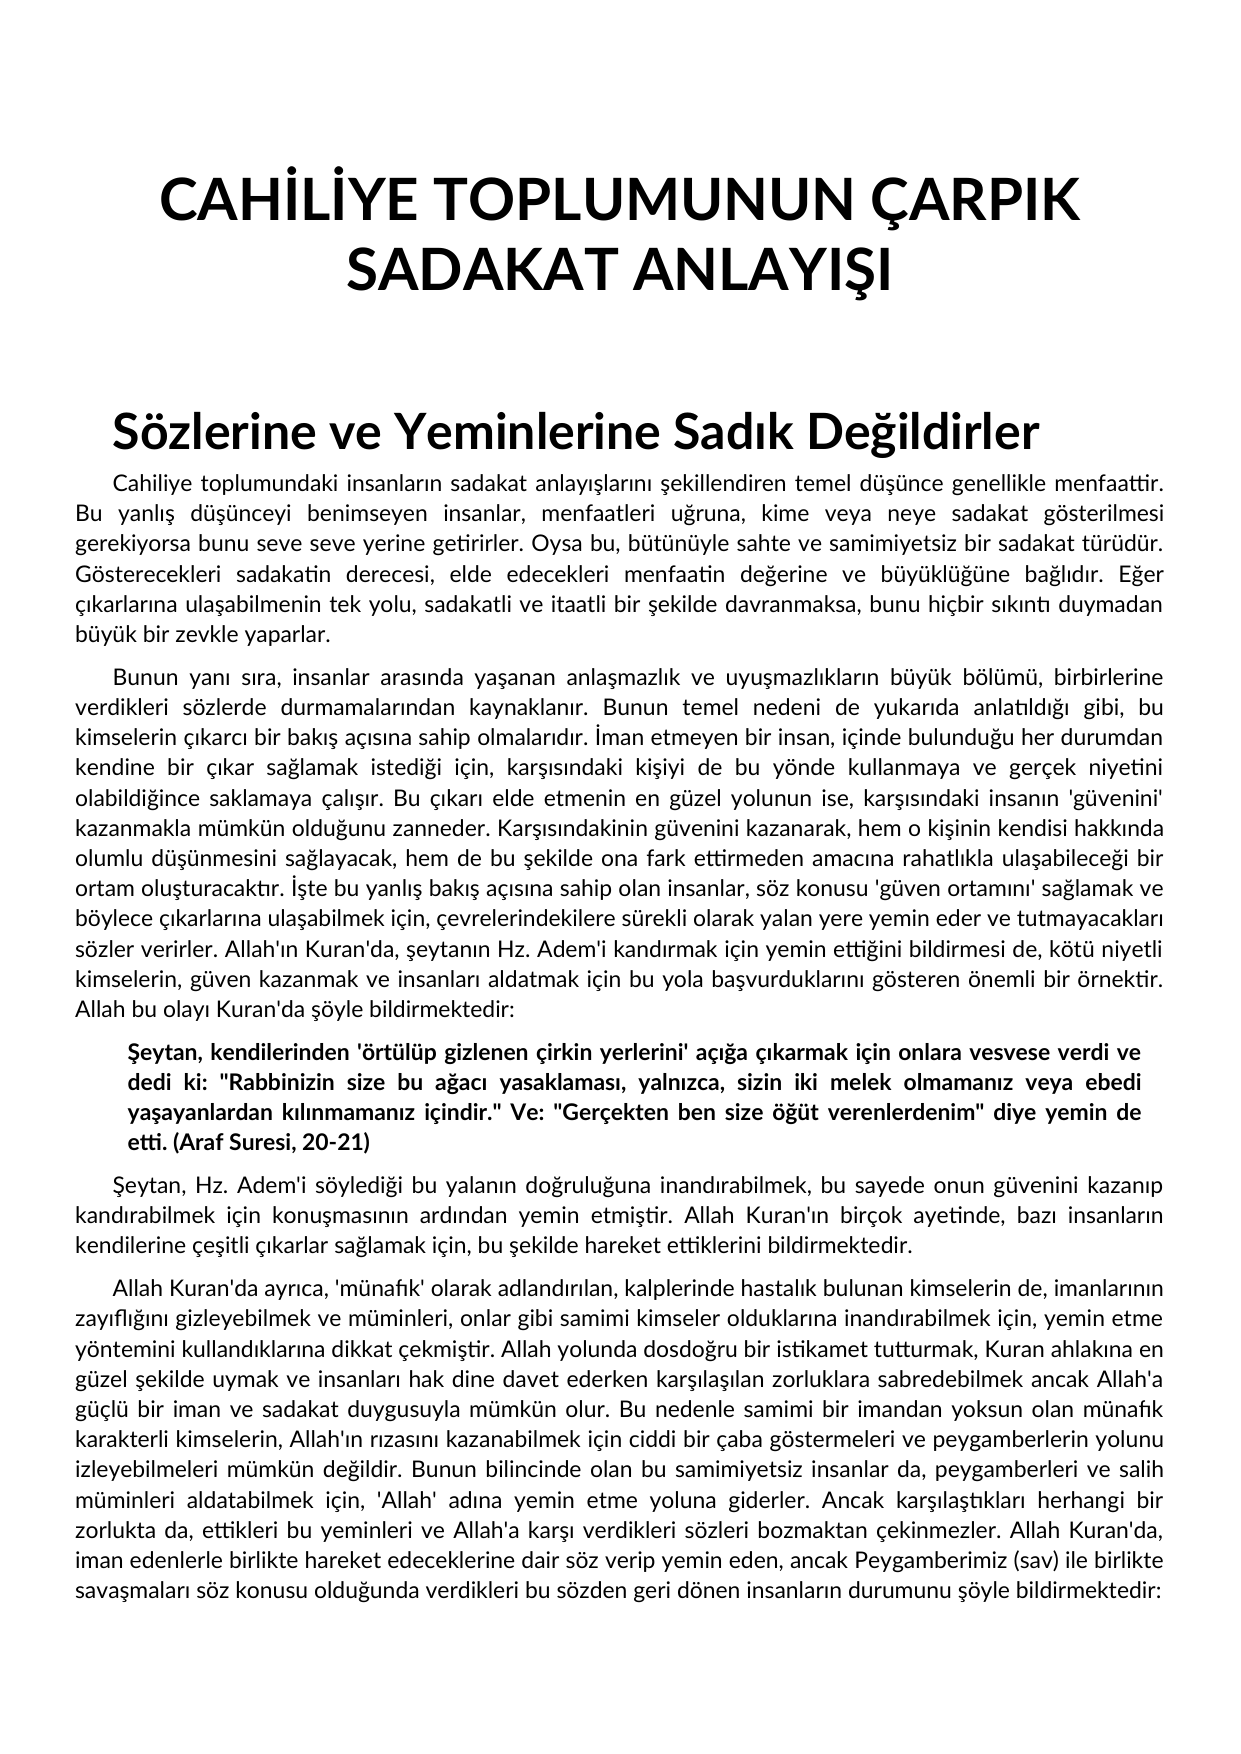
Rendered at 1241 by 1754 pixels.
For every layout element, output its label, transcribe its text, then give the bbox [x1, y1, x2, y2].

text Şeytan, kendilerinden 'örtülüp gizlenen çirkin yerlerini' açığa çıkarmak için onlara vesvese verdi ve dedi ki: "Rabbinizin size bu ağacı yasaklaması, yalnızca, sizin iki melek olmamanız veya ebedi yaşayanlardan kılınmamanız içindir." Ve: "Gerçekten ben size öğüt verenlerdenim" diye yemin de etti. (Araf Suresi, 20-21) [127, 1037, 1143, 1156]
subtitle Sözlerine ve Yeminlerine Sadık Değildirler [112, 400, 1165, 460]
text Şeytan, Hz. Adem'i söylediği bu yalanın doğruluğuna inandırabilmek, bu sayede onun güvenini kazanıp kandırabilmek için konuşmasının ardından yemin etmiştir. Allah Kuran'ın birçok ayetinde, bazı insanların kendilerine çeşitli çıkarlar sağlamak için, bu şekilde hareket ettiklerini bildirmektedir. [75, 1171, 1165, 1259]
text Cahiliye toplumundaki insanların sadakat anlayışlarını şekillendiren temel düşünce genellikle menfaattir. Bu yanlış düşünceyi benimseyen insanlar, menfaatleri uğruna, kime veya neye sadakat gösterilmesi gerekiyorsa bunu seve seve yerine getirirler. Oysa bu, bütünüyle sahte ve samimiyetsiz bir sadakat türüdür. Gösterecekleri sadakatin derecesi, elde edecekleri menfaatin değerine ve büyüklüğüne bağlıdır. Eğer çıkarlarına ulaşabilmenin tek yolu, sadakatli ve itaatli bir şekilde davranmaksa, bunu hiçbir sıkıntı duymadan büyük bir zevkle yaparlar. [75, 469, 1165, 647]
subtitle CAHİLİYE TOPLUMUNUN ÇARPIK SADAKAT ANLAYIŞI [75, 162, 1165, 302]
text Allah Kuran'da ayrıca, 'münafık' olarak adlandırılan, kalplerinde hastalık bulunan kimselerin de, imanlarının zayıflığını gizleyebilmek ve müminleri, onlar gibi samimi kimseler olduklarına inandırabilmek için, yemin etme yöntemini kullandıklarına dikkat çekmiştir. Allah yolunda dosdoğru bir istikamet tutturmak, Kuran ahlakına en güzel şekilde uymak ve insanları hak dine davet ederken karşılaşılan zorluklara sabredebilmek ancak Allah'a güçlü bir iman ve sadakat duygusuyla mümkün olur. Bu nedenle samimi bir imandan yoksun olan münafık karakterli kimselerin, Allah'ın rızasını kazanabilmek için ciddi bir çaba göstermeleri ve peygamberlerin yolunu izleyebilmeleri mümkün değildir. Bunun bilincinde olan bu samimiyetsiz insanlar da, peygamberleri ve salih müminleri aldatabilmek için, 'Allah' adına yemin etme yoluna giderler. Ancak karşılaştıkları herhangi bir zorlukta da, ettikleri bu yeminleri ve Allah'a karşı verdikleri sözleri bozmaktan çekinmezler. Allah Kuran'da, iman edenlerle birlikte hareket edeceklerine dair söz verip yemin eden, ancak Peygamberimiz (sav) ile birlikte savaşmaları söz konusu olduğunda verdikleri bu sözden geri dönen insanların durumunu şöyle bildirmektedir: [75, 1274, 1165, 1603]
text Bunun yanı sıra, insanlar arasında yaşanan anlaşmazlık ve uyuşmazlıkların büyük bölümü, birbirlerine verdikleri sözlerde durmamalarından kaynaklanır. Bunun temel nedeni de yukarıda anlatıldığı gibi, bu kimselerin çıkarcı bir bakış açısına sahip olmalarıdır. İman etmeyen bir insan, içinde bulunduğu her durumdan kendine bir çıkar sağlamak istediği için, karşısındaki kişiyi de bu yönde kullanmaya ve gerçek niyetini olabildiğince saklamaya çalışır. Bu çıkarı elde etmenin en güzel yolunun ise, karşısındaki insanın 'güvenini' kazanmakla mümkün olduğunu zanneder. Karşısındakinin güvenini kazanarak, hem o kişinin kendisi hakkında olumlu düşünmesini sağlayacak, hem de bu şekilde ona fark ettirmeden amacına rahatlıkla ulaşabileceği bir ortam oluşturacaktır. İşte bu yanlış bakış açısına sahip olan insanlar, söz konusu 'güven ortamını' sağlamak ve böylece çıkarlarına ulaşabilmek için, çevrelerindekilere sürekli olarak yalan yere yemin eder ve tutmayacakları sözler verirler. Allah'ın Kuran'da, şeytanın Hz. Adem'i kandırmak için yemin ettiğini bildirmesi de, kötü niyetli kimselerin, güven kazanmak ve insanları aldatmak için bu yola başvurduklarını gösteren önemli bir örnektir. Allah bu olayı Kuran'da şöyle bildirmektedir: [75, 662, 1165, 1022]
